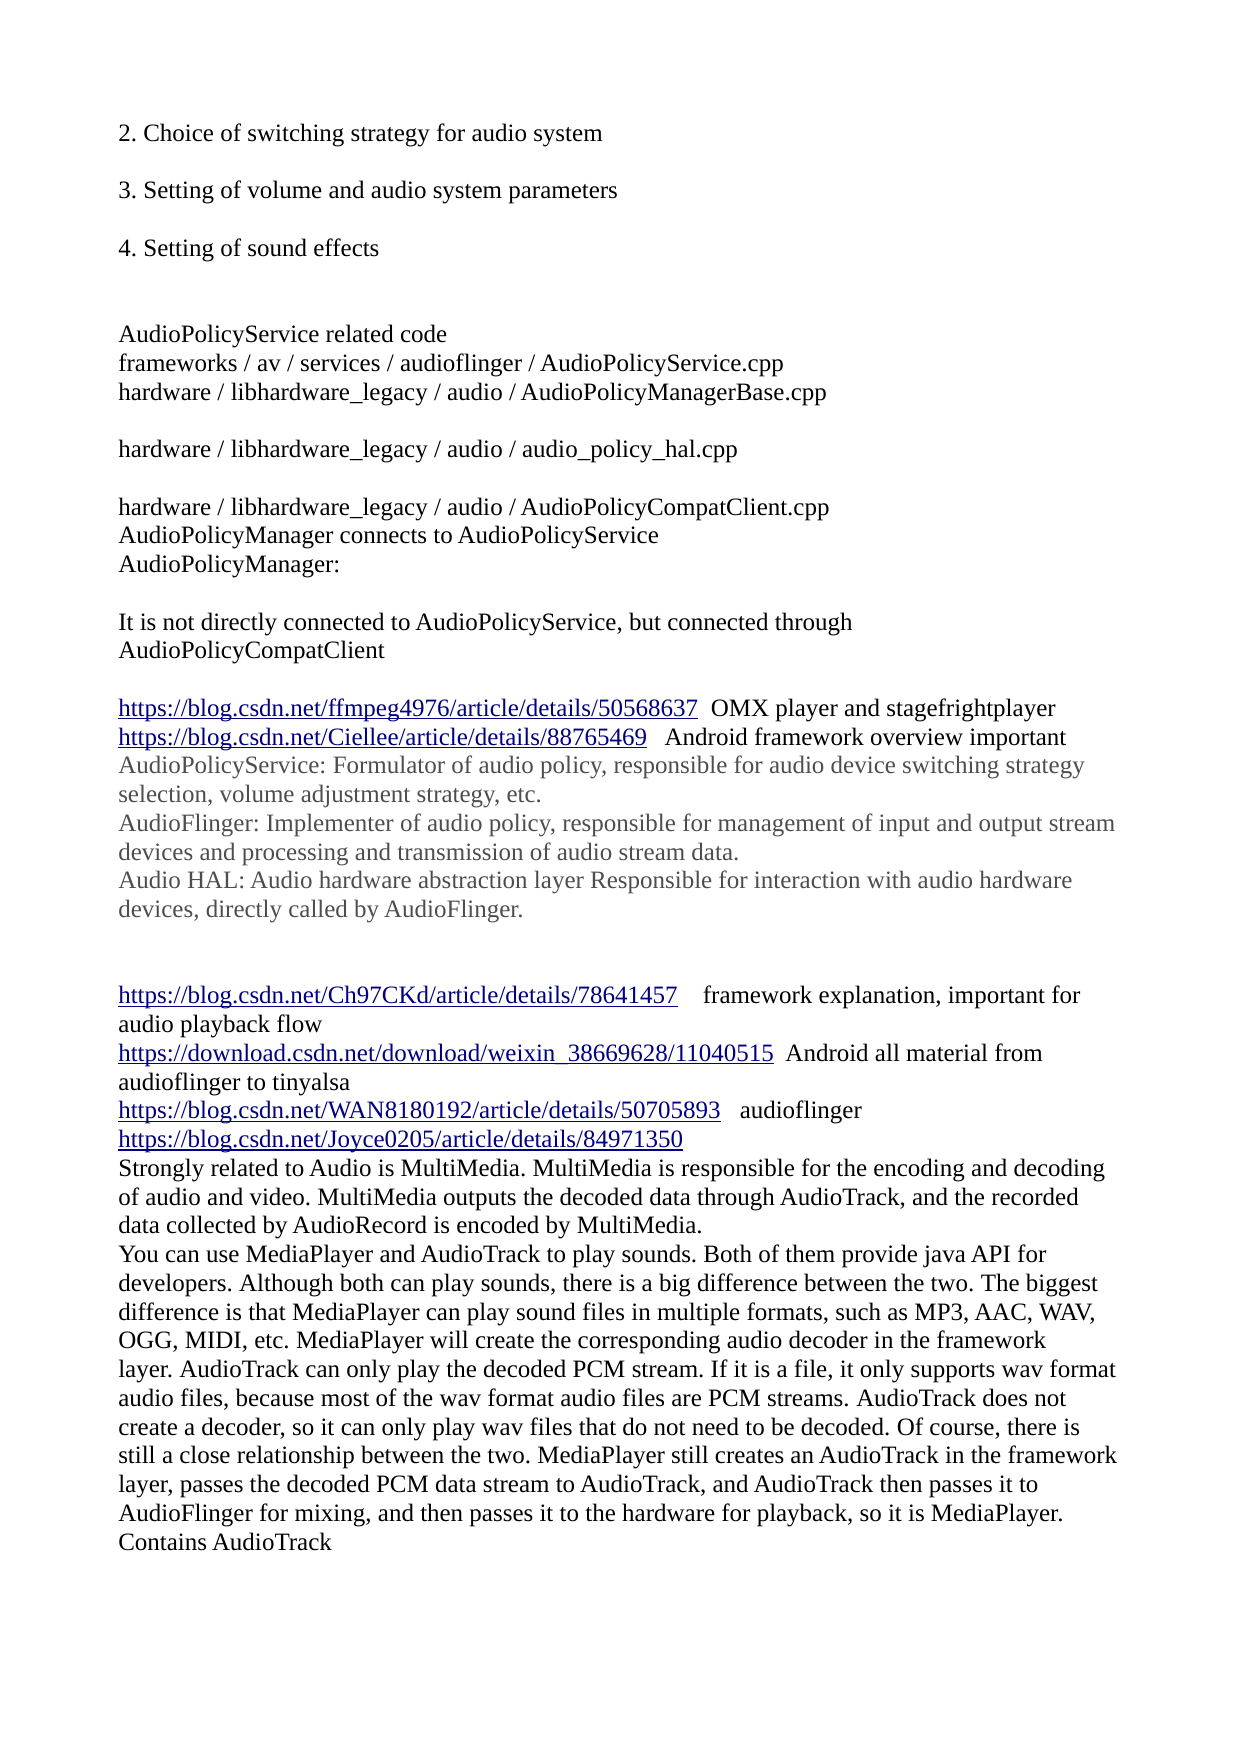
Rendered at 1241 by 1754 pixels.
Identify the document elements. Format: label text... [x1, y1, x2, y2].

text hardware / libhardware_legacy / audio / audio_policy_hal.cpp [118, 434, 1122, 463]
text You can use MediaPlayer and AudioTrack to play sounds. Both of them provide java API for developers. Although both can play sounds, there is a big difference between the two. The biggest difference is that MediaPlayer can play sound files in multiple formats, such as MP3, AAC, WAV, OGG, MIDI, etc. MediaPlayer will create the corresponding audio decoder in the framework layer. AudioTrack can only play the decoded PCM stream. If it is a file, it only supports wav format audio files, because most of the wav format audio files are PCM streams. AudioTrack does not create a decoder, so it can only play wav files that do not need to be decoded. Of course, there is still a close relationship between the two. MediaPlayer still creates an AudioTrack in the framework layer, passes the decoded PCM data stream to AudioTrack, and AudioTrack then passes it to AudioFlinger for mixing, and then passes it to the hardware for playback, so it is MediaPlayer. Contains AudioTrack [118, 1239, 1122, 1556]
text It is not directly connected to AudioPolicyService, but connected through AudioPolicyCompatClient [118, 607, 1122, 664]
text https://blog.csdn.net/Joyce0205/article/details/84971350 [118, 1124, 1122, 1153]
text https://download.csdn.net/download/weixin_38669628/11040515 Android all material from audioflinger to tinyalsa [118, 1038, 1122, 1096]
text AudioPolicyManager: [118, 549, 1122, 578]
text https://blog.csdn.net/WAN8180192/article/details/50705893 audioflinger [118, 1096, 1122, 1124]
text hardware / libhardware_legacy / audio / AudioPolicyManagerBase.cpp [118, 377, 1122, 406]
text frameworks / av / services / audioflinger / AudioPolicyService.cpp [118, 348, 1122, 377]
text Strongly related to Audio is MultiMedia. MultiMedia is responsible for the encoding and decoding of audio and video. MultiMedia outputs the decoded data through AudioTrack, and the recorded data collected by AudioRecord is encoded by MultiMedia. [118, 1153, 1122, 1239]
text 2. Choice of switching strategy for audio system [118, 118, 1122, 147]
text 4. Setting of sound effects [118, 233, 1122, 262]
text 3. Setting of volume and audio system parameters [118, 176, 1122, 204]
text AudioPolicyService related code [118, 319, 1122, 348]
text https://blog.csdn.net/Ciellee/article/details/88765469 Android framework overview important [118, 722, 1122, 751]
text AudioPolicyService: Formulator of audio policy, responsible for audio device switching strategy selection, volume adjustment strategy, etc. AudioFlinger: Implementer of audio policy, responsible for management of input and output stream devices and processing and transmission of audio stream data. Audio HAL: Audio hardware abstraction layer Responsible for interaction with audio hardware devices, directly called by AudioFlinger. [118, 751, 1122, 923]
text https://blog.csdn.net/Ch97CKd/article/details/78641457 framework explanation, important for audio playback flow [118, 981, 1122, 1038]
text https://blog.csdn.net/ffmpeg4976/article/details/50568637 OMX player and stagefrightplayer [118, 693, 1122, 722]
text hardware / libhardware_legacy / audio / AudioPolicyCompatClient.cpp [118, 492, 1122, 521]
text AudioPolicyManager connects to AudioPolicyService [118, 521, 1122, 549]
